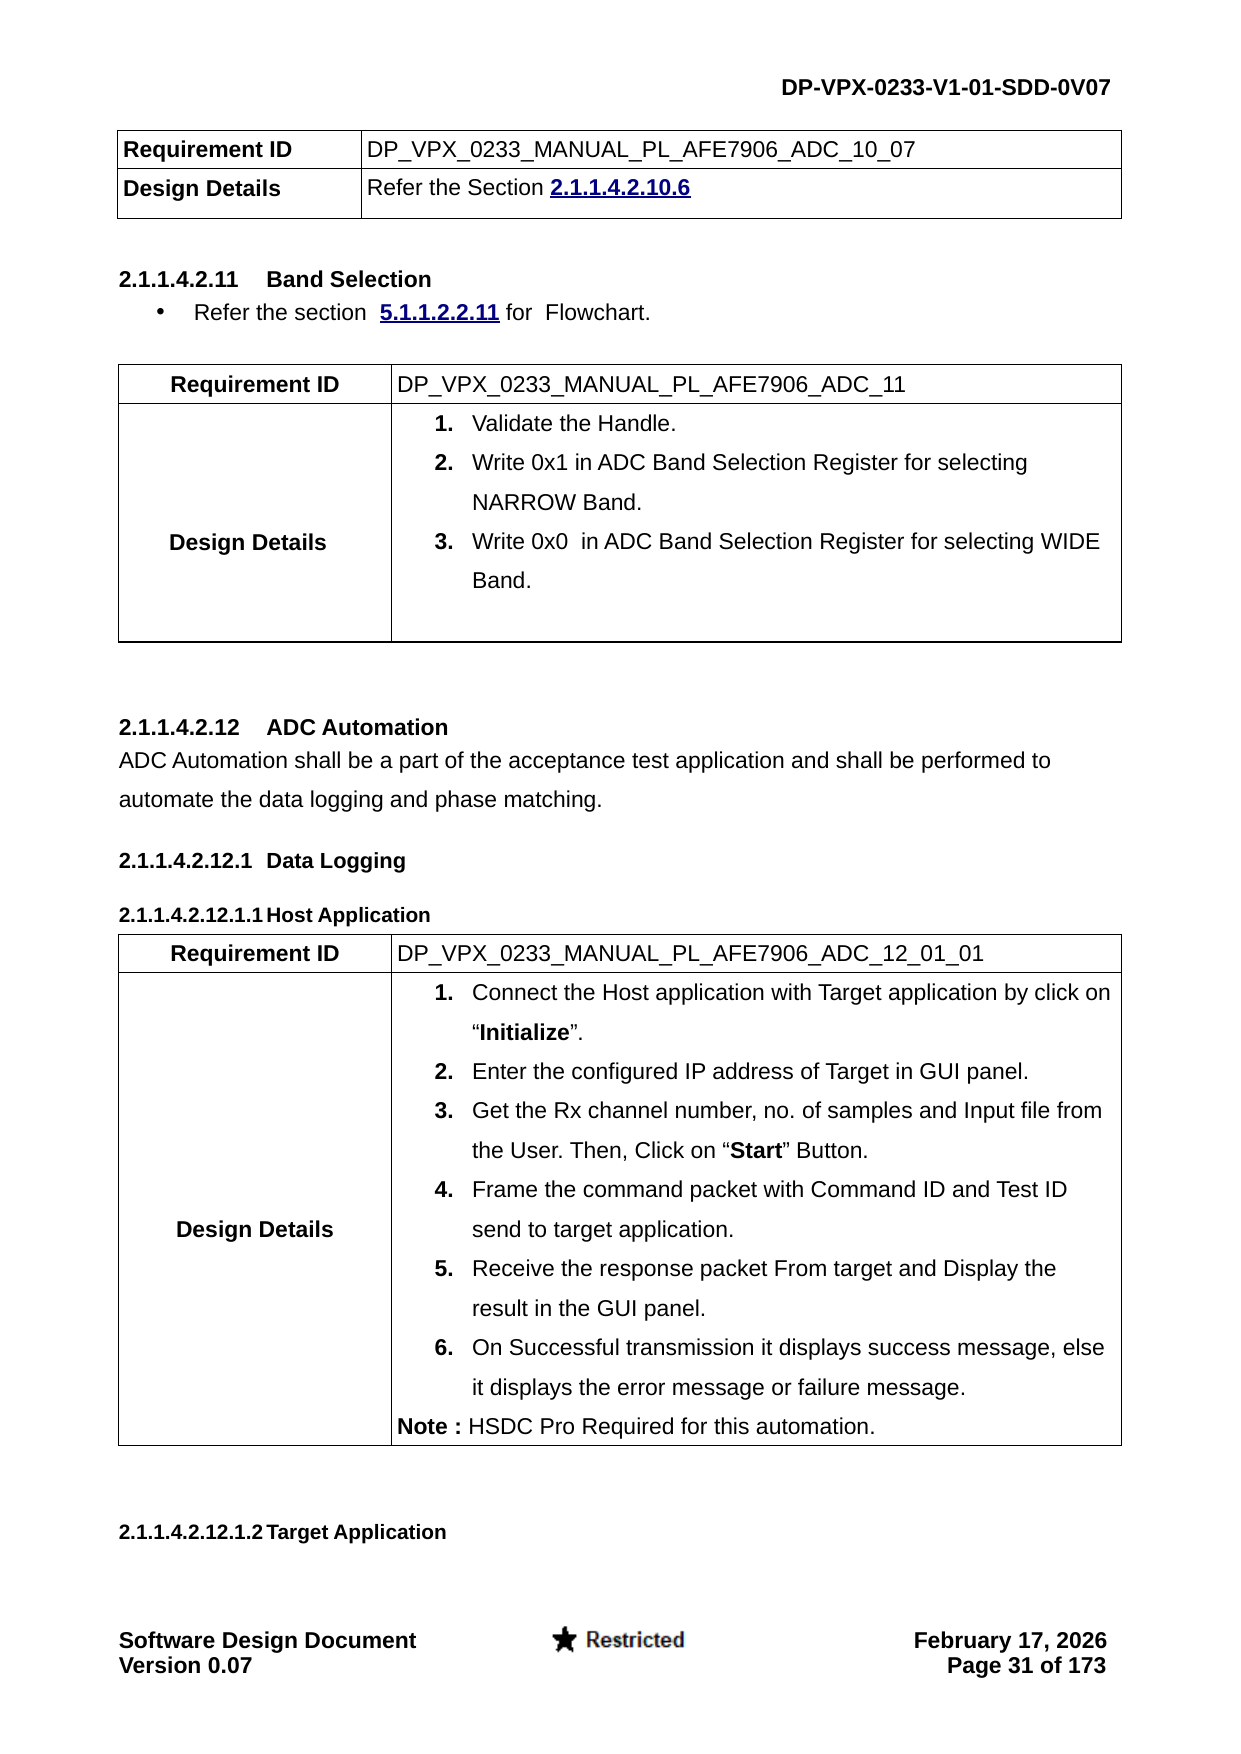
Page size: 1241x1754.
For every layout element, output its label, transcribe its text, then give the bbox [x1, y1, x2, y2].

table_header DP_VPX_0233_MANUAL_PL_AFE7906_ADC_11 [392, 365, 1121, 403]
table_cell Design Details [119, 973, 391, 1445]
table_header DP_VPX_0233_MANUAL_PL_AFE7906_ADC_10_07 [362, 131, 1121, 168]
list Refer the section 5.1.1.2.2.11 for Flowchart. [156, 298, 1122, 325]
subtitle Data Logging [118, 851, 1122, 873]
table_header DP_VPX_0233_MANUAL_PL_AFE7906_ADC_12_01_01 [392, 935, 1121, 972]
picture [542, 1617, 698, 1662]
table_header Requirement ID [119, 365, 391, 403]
table_cell Validate the Handle. Write 0x1 in ADC Band Selection Register for selecting NARROW Band. Write 0x0 in ADC Band Selection Register for selecting WIDE Band. [392, 404, 1121, 641]
table_header Requirement ID [119, 935, 391, 972]
subtitle ADC Automation [118, 717, 1122, 740]
table_cell Refer the Section 2.1.1.4.2.10.6 [362, 169, 1121, 218]
table_cell Design Details [119, 404, 391, 641]
subtitle Band Selection [118, 269, 1122, 292]
text ADC Automation shall be a part of the acceptance test application and shall be performed to automate the data logging and phase matching. [118, 747, 1122, 812]
table_cell Connect the Host application with Target application by click on “Initialize”. Enter the configured IP address of Target in GUI panel. Get the Rx channel number, no. of samples and Input file from the User. Then, Click on “Start” Button. Frame the command packet with Command ID and Test ID send to target application. Receive the response packet From target and Display the result in the GUI panel. On Successful transmission it displays success message, else it displays the error message or failure message. Note : HSDC Pro Required for this automation. [392, 973, 1121, 1445]
subtitle Host Application [118, 904, 1122, 927]
table_header Requirement ID [118, 131, 361, 168]
subtitle Target Application [118, 1521, 1122, 1544]
table_cell Design Details [118, 169, 361, 218]
